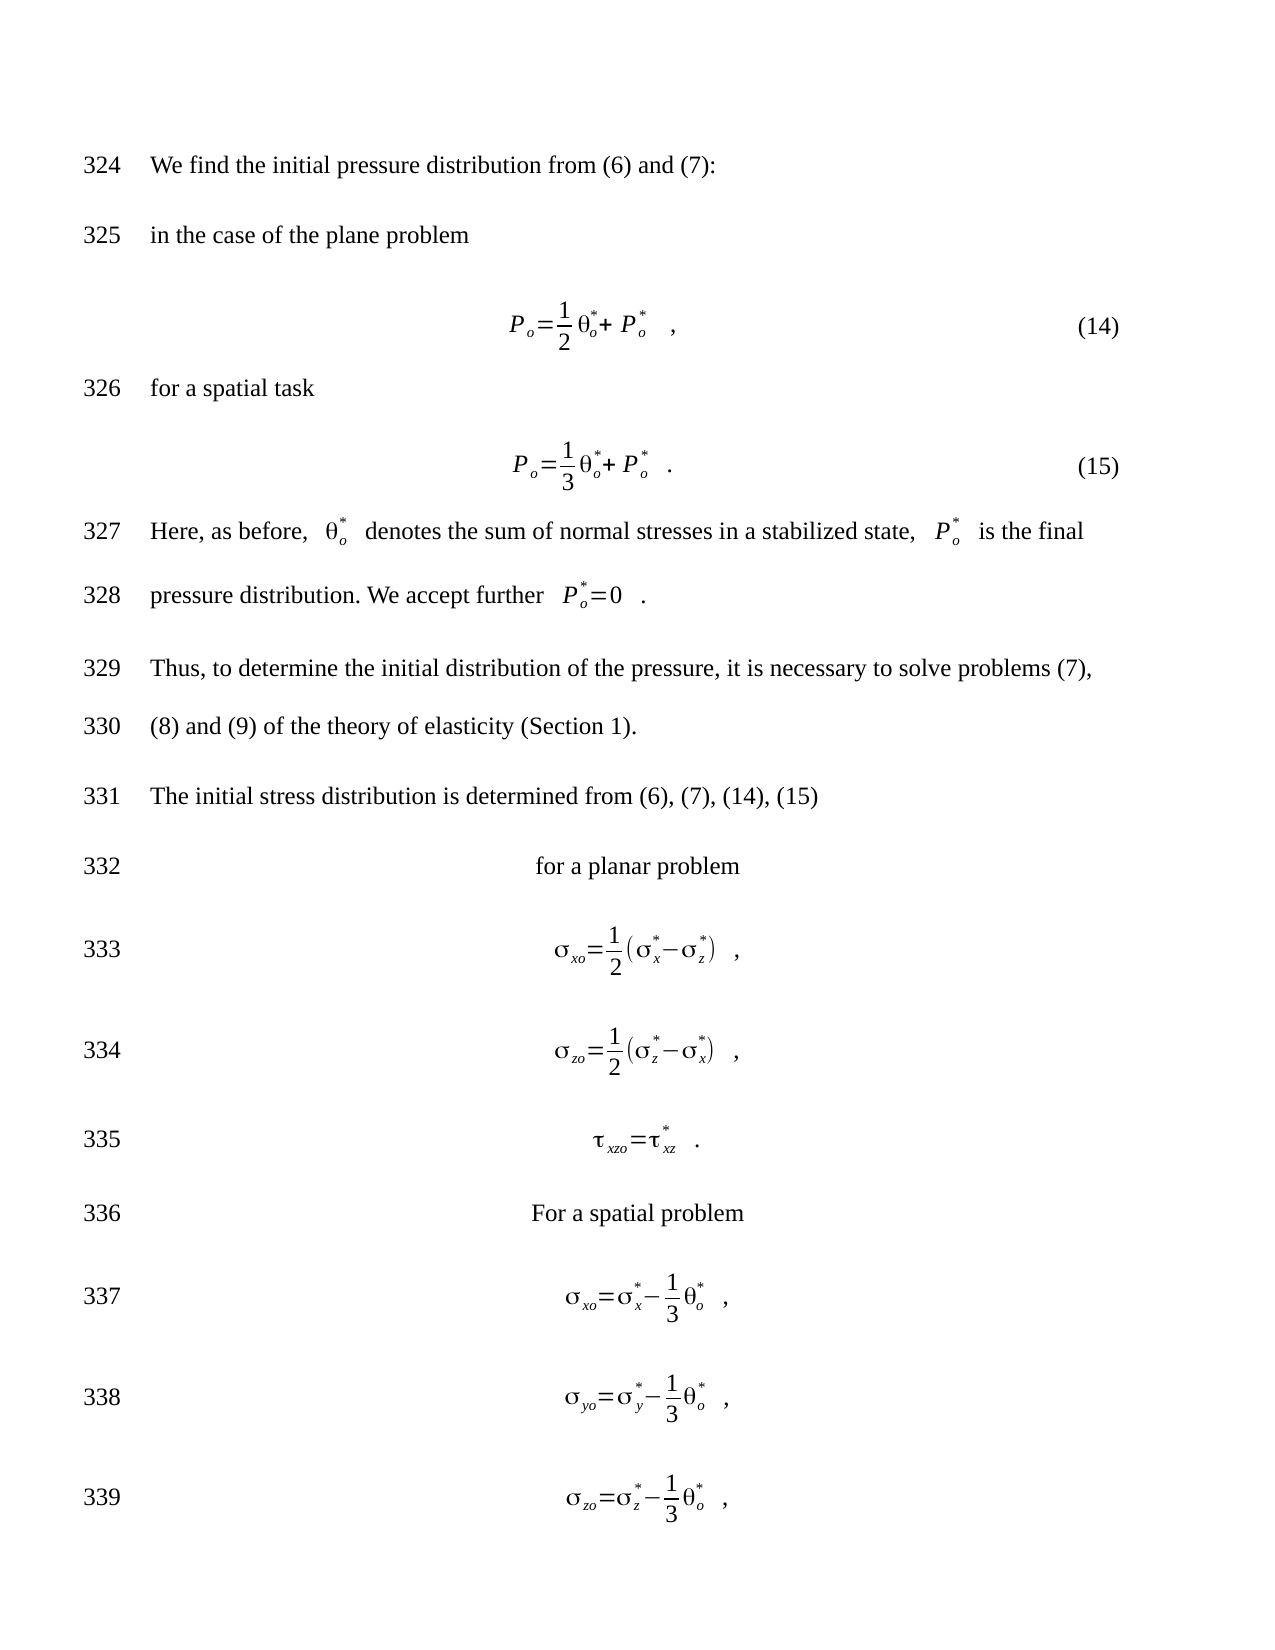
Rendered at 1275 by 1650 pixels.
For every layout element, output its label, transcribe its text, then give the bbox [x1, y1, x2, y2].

text , [150, 921, 1125, 980]
text , [150, 1021, 1125, 1080]
text Here, as before,denotes the sum of normal stresses in a stabilized state,is the final pressure distribution. We accept further. [150, 513, 1125, 612]
text Thus, to determine the initial distribution of the pressure, it is necessary to solve problems (7), (8) and (9) of the theory of elasticity (Section 1). [150, 653, 1125, 740]
table_header , [150, 290, 1017, 373]
text For a spatial problem [150, 1198, 1125, 1227]
text , [150, 1268, 1125, 1327]
table_header . [150, 431, 1017, 513]
table_header (15) [1017, 431, 1125, 513]
text for a planar problem [150, 851, 1125, 880]
table_header (14) [1017, 290, 1125, 373]
text . [150, 1122, 1125, 1157]
text , [150, 1368, 1125, 1427]
text for a spatial task [150, 373, 1125, 402]
text The initial stress distribution is determined from (6), (7), (14), (15) [150, 781, 1125, 810]
text in the case of the plane problem [150, 220, 1125, 249]
text We find the initial pressure distribution from (6) and (7): [150, 150, 1125, 179]
text , [150, 1468, 1125, 1528]
